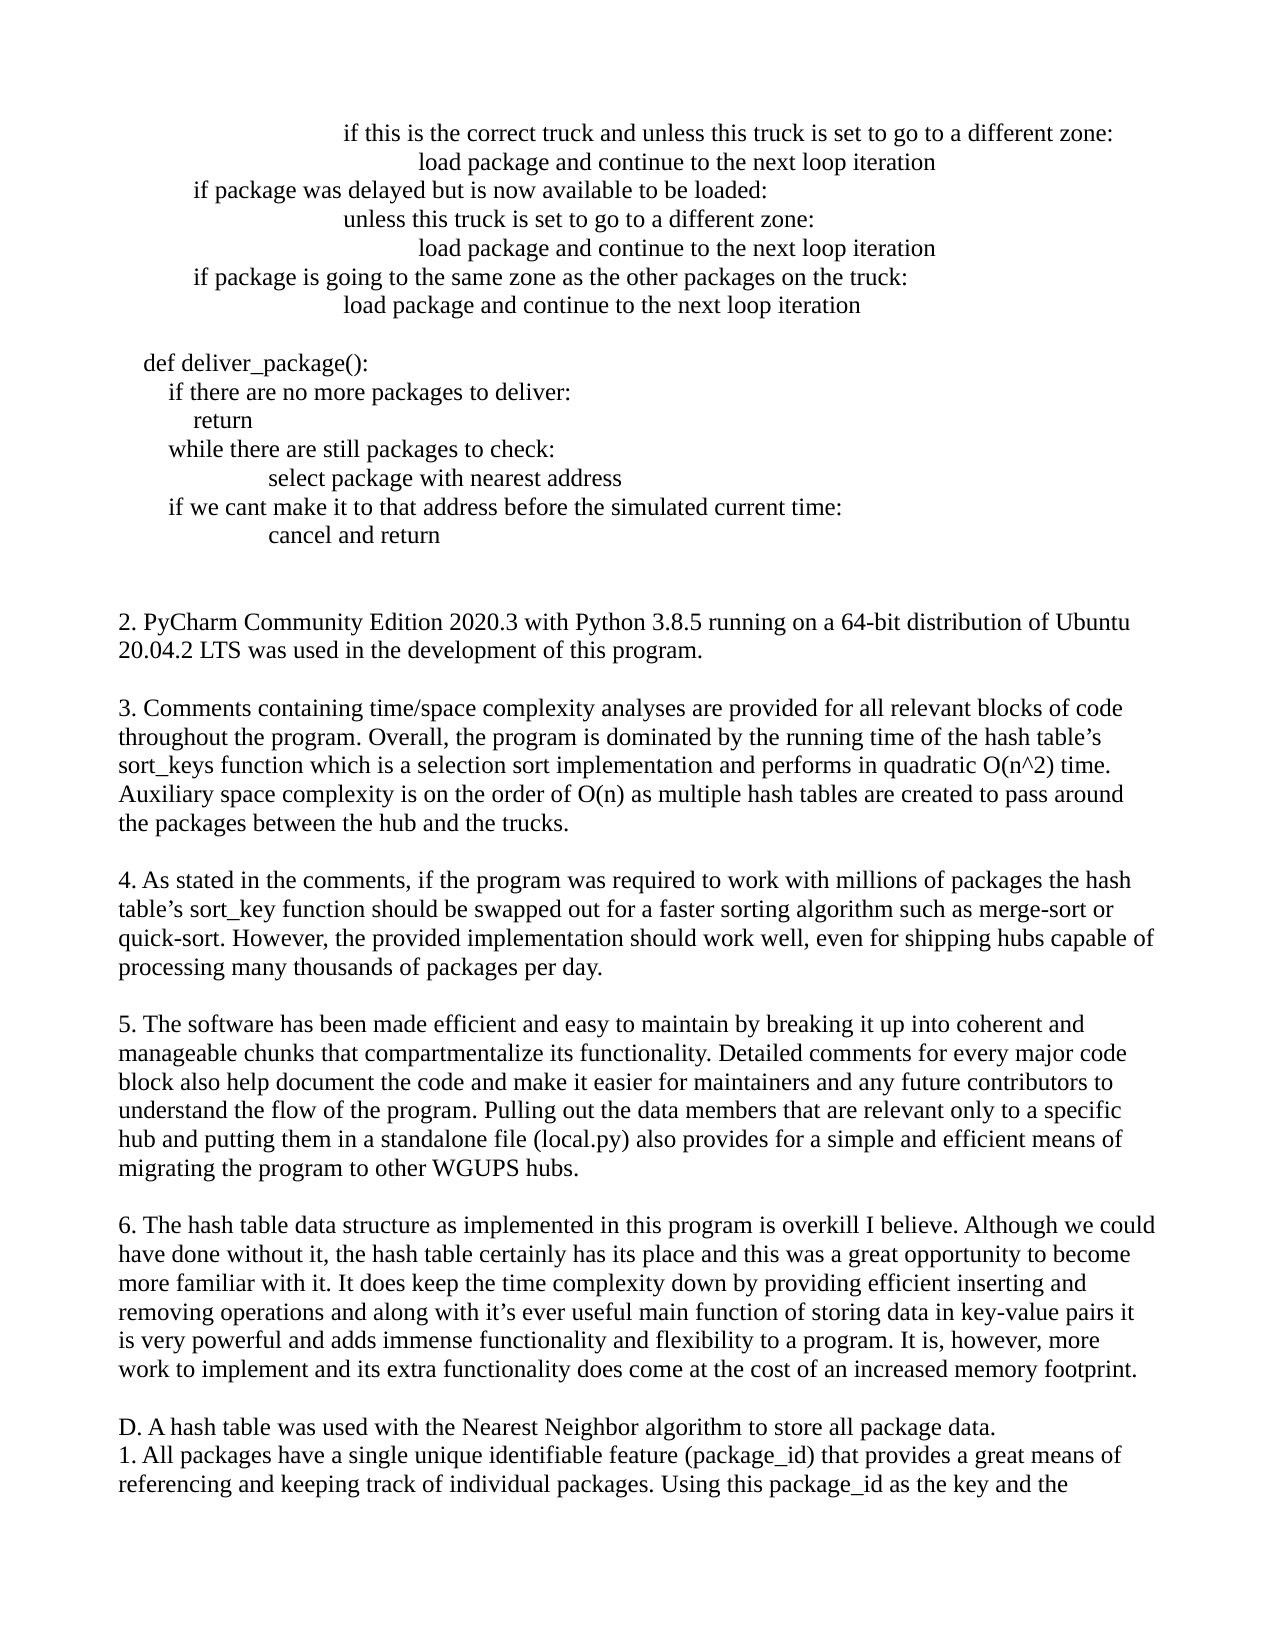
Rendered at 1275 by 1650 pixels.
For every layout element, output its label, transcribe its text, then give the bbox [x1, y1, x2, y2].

text if package was delayed but is now available to be loaded: [118, 176, 1157, 204]
text load package and continue to the next loop iteration [118, 233, 1157, 262]
text unless this truck is set to go to a different zone: [118, 204, 1157, 233]
text 6. The hash table data structure as implemented in this program is overkill I believe. Although we could have done without it, the hash table certainly has its place and this was a great opportunity to become more familiar with it. It does keep the time complexity down by providing efficient inserting and removing operations and along with it’s ever useful main function of storing data in key-value pairs it is very powerful and adds immense functionality and flexibility to a program. It is, however, more work to implement and its extra functionality does come at the cost of an increased memory footprint. [118, 1211, 1157, 1383]
text 3. Comments containing time/space complexity analyses are provided for all relevant blocks of code throughout the program. Overall, the program is dominated by the running time of the hash table’s sort_keys function which is a selection sort implementation and performs in quadratic O(n^2) time. Auxiliary space complexity is on the order of O(n) as multiple hash tables are created to pass around the packages between the hub and the trucks. [118, 693, 1157, 837]
text if we cant make it to that address before the simulated current time: [118, 492, 1157, 521]
text 2. PyCharm Community Edition 2020.3 with Python 3.8.5 running on a 64-bit distribution of Ubuntu 20.04.2 LTS was used in the development of this program. [118, 607, 1157, 664]
text def deliver_package(): [118, 348, 1157, 377]
text if this is the correct truck and unless this truck is set to go to a different zone: load package and continue to the next loop iteration [118, 118, 1157, 176]
text cancel and return [118, 521, 1157, 549]
text if there are no more packages to deliver: [118, 377, 1157, 406]
text 4. As stated in the comments, if the program was required to work with millions of packages the hash table’s sort_key function should be swapped out for a faster sorting algorithm such as merge-sort or quick-sort. However, the provided implementation should work well, even for shipping hubs capable of processing many thousands of packages per day. [118, 866, 1157, 981]
text 5. The software has been made efficient and easy to maintain by breaking it up into coherent and manageable chunks that compartmentalize its functionality. Detailed comments for every major code block also help document the code and make it easier for maintainers and any future contributors to understand the flow of the program. Pulling out the data members that are relevant only to a specific hub and putting them in a standalone file (local.py) also provides for a simple and efficient means of migrating the program to other WGUPS hubs. [118, 1009, 1157, 1182]
text select package with nearest address [118, 463, 1157, 492]
text while there are still packages to check: [118, 434, 1157, 463]
text D. A hash table was used with the Nearest Neighbor algorithm to store all package data. [118, 1412, 1157, 1441]
text return [118, 406, 1157, 434]
text 1. All packages have a single unique identifiable feature (package_id) that provides a great means of referencing and keeping track of individual packages. Using this package_id as the key and the [118, 1441, 1157, 1498]
text if package is going to the same zone as the other packages on the truck: [118, 262, 1157, 291]
text load package and continue to the next loop iteration [118, 291, 1157, 319]
